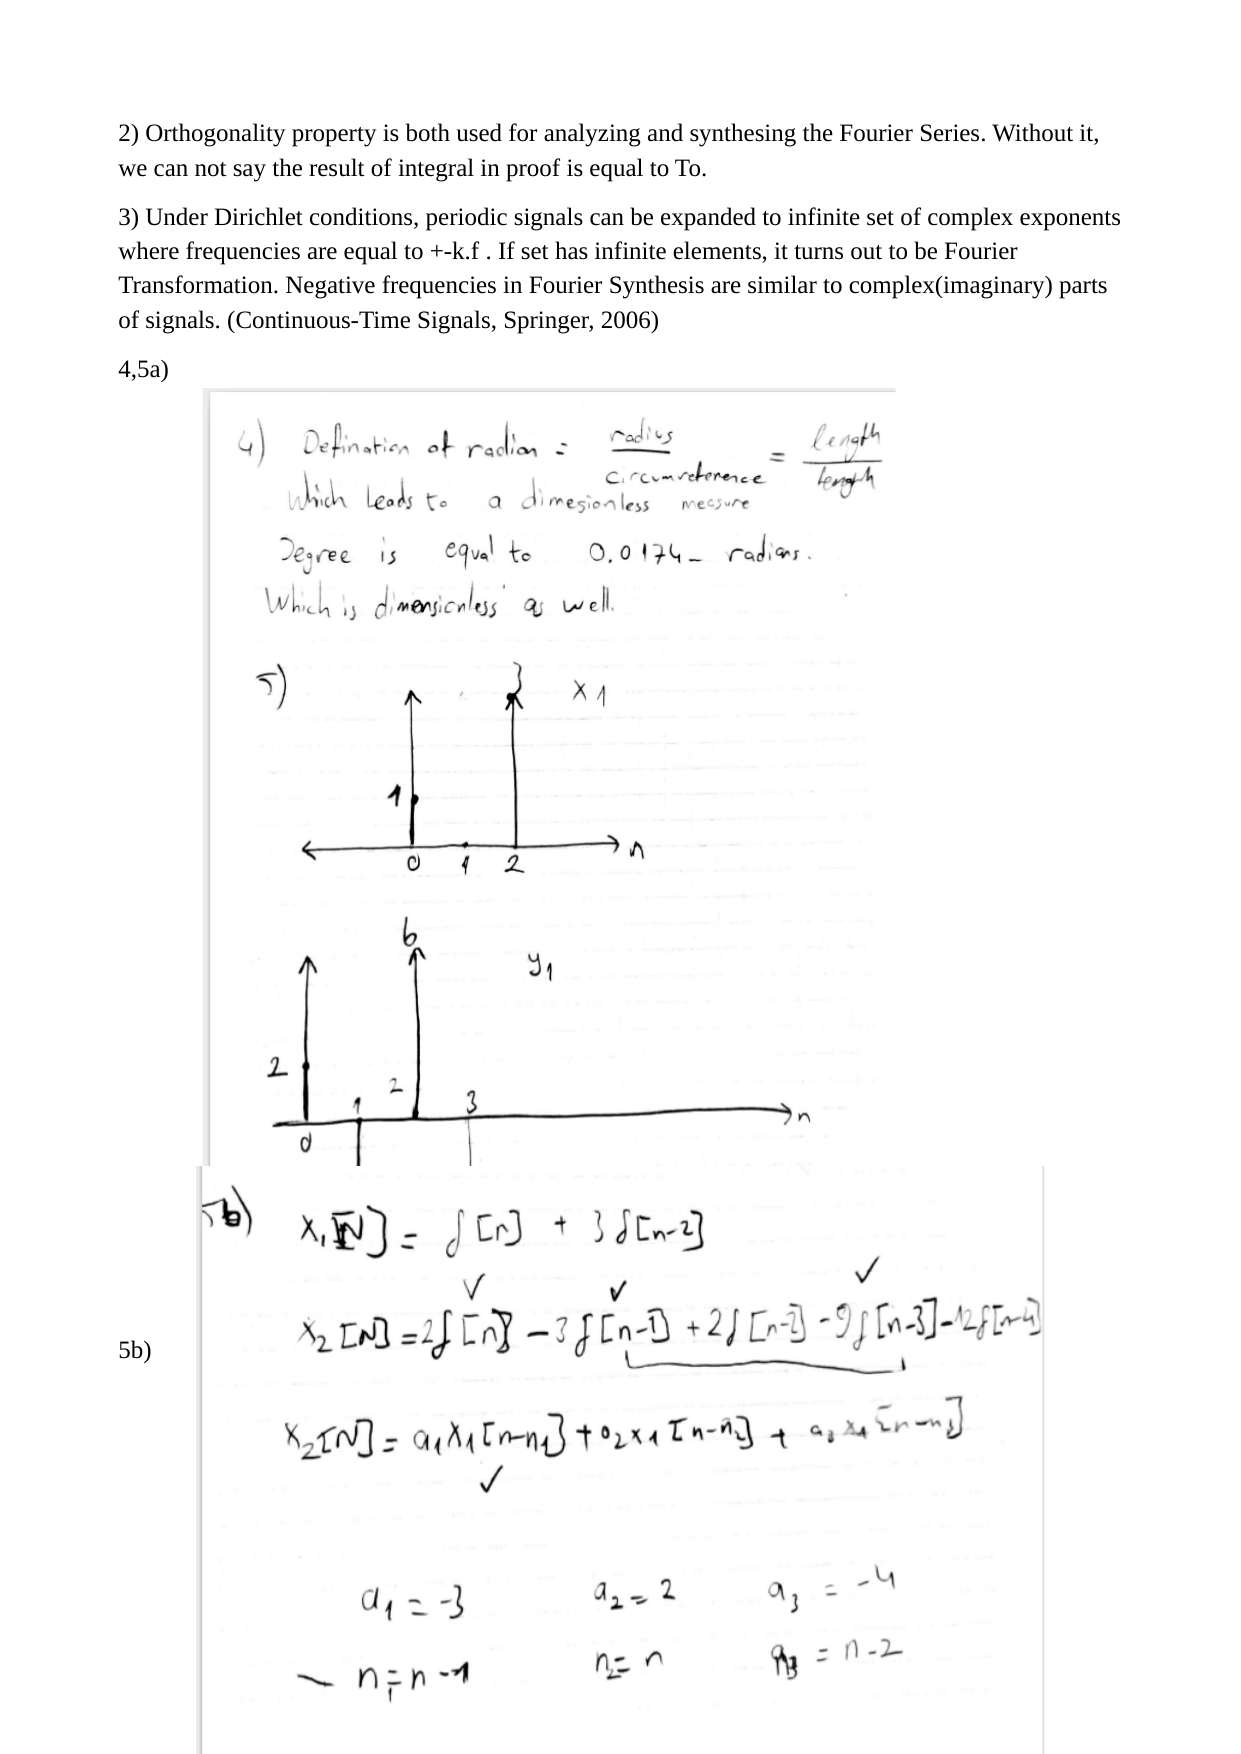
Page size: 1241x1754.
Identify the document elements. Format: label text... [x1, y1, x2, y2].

text 4,5a) [118, 354, 1122, 383]
text 5b) [118, 1335, 196, 1364]
picture [196, 388, 1045, 1754]
text 2) Orthogonality property is both used for analyzing and synthesing the Fourier Series. Without it, we can not say the result of integral in proof is equal to To. [118, 118, 1122, 181]
text 3) Under Dirichlet conditions, periodic signals can be expanded to infinite set of complex exponents where frequencies are equal to +-k.f . If set has infinite elements, it turns out to be Fourier Transformation. Negative frequencies in Fourier Synthesis are similar to complex(imaginary) parts of signals. (Continuous-Time Signals, Springer, 2006) [118, 202, 1122, 334]
text [1045, 1335, 1122, 1364]
